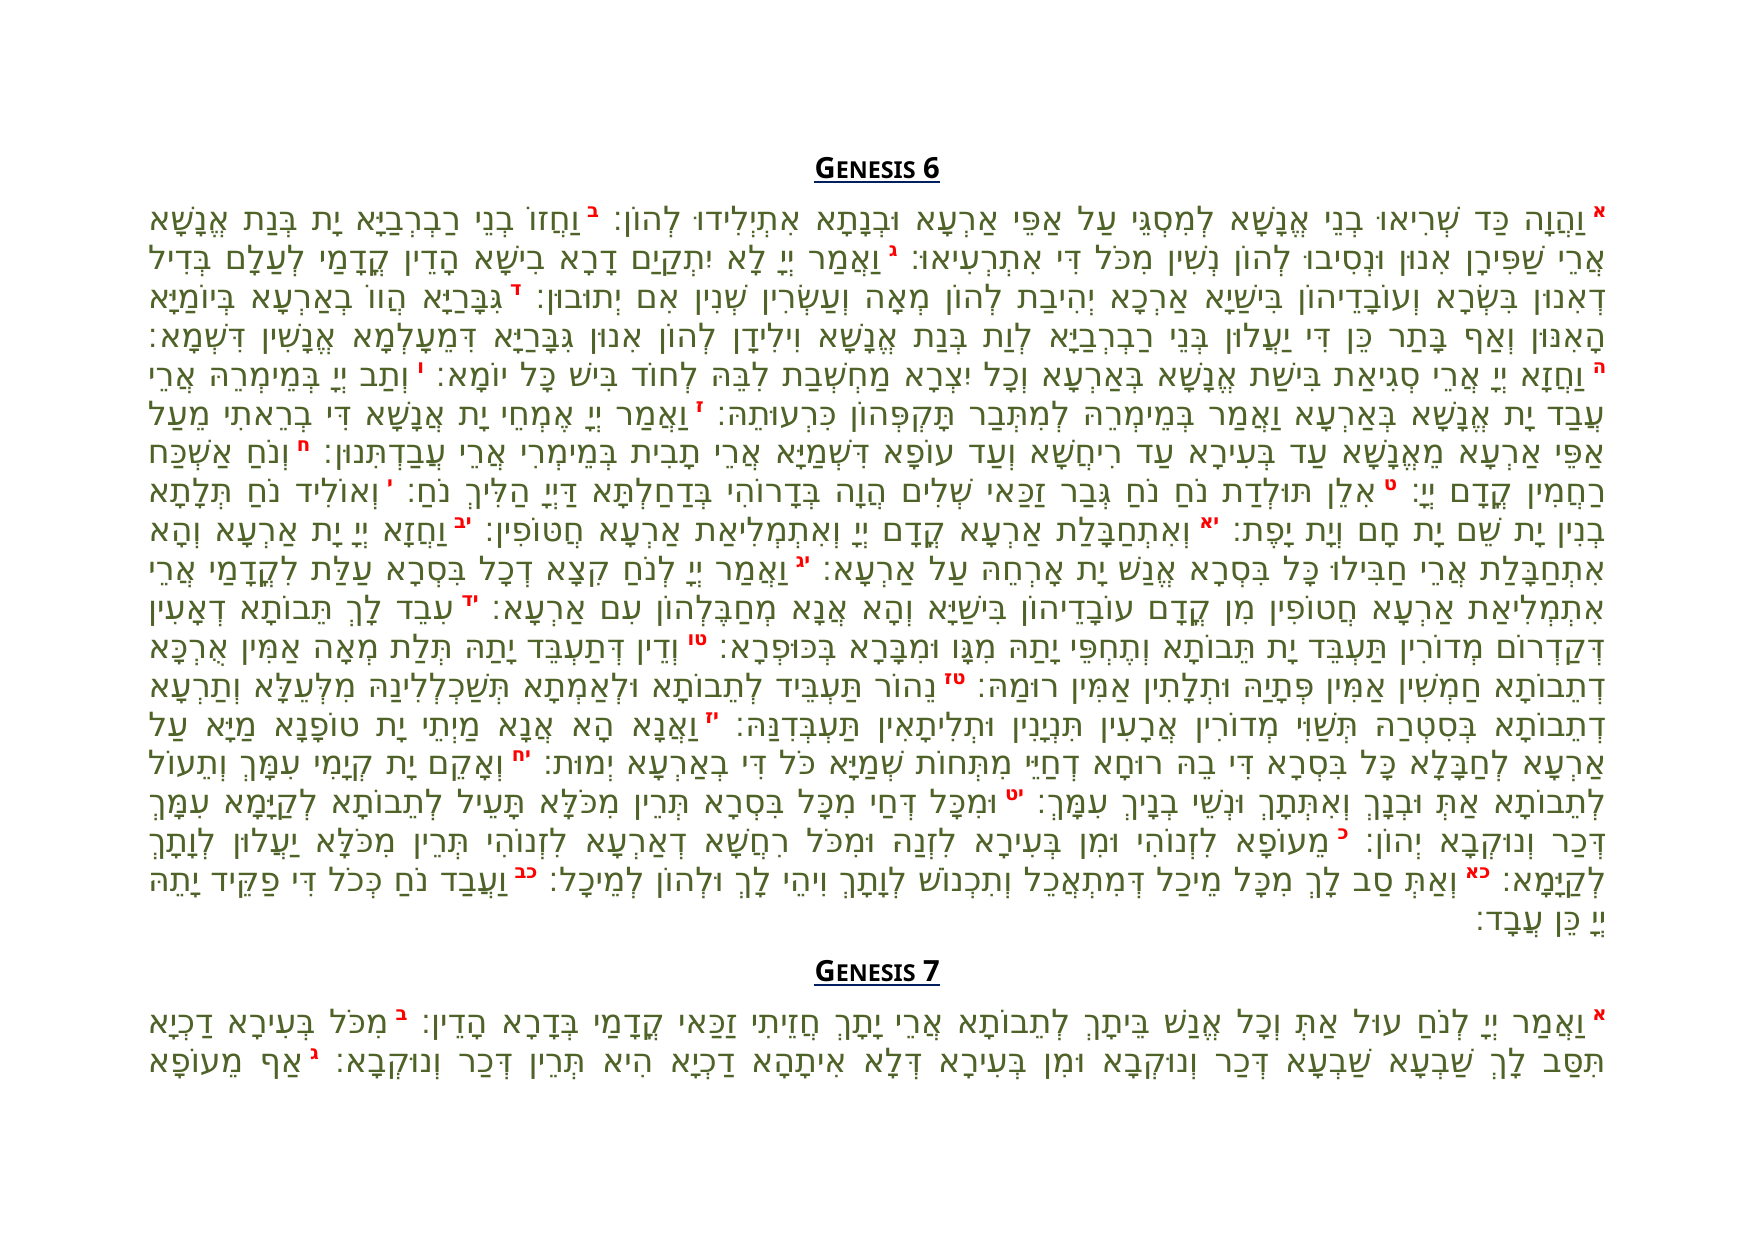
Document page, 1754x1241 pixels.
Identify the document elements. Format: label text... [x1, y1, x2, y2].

text Genesis 7 [148, 951, 1606, 990]
text Genesis 6 [148, 148, 1606, 187]
text א וַהֲוָה כַּד שְׁרִיאוּ בְנֵי אֱנָשָׁא לְמִסְגֵּי עַל אַפֵּי אַרְעָא וּבְנָתָא אִתְיְלִידוּ לְהוֹן׃ ב וַחֲזוֹ בְנֵי רַבְרְבַיָּא יָת בְּנַת אֱנָשָׁא אֲרֵי שַׁפִּירָן אִנוּן וּנְסִיבוּ לְהוֹן נְשִׁין מִכֹּל דִּי אִתְרְעִיאוּ׃ ג וַאֲמַר יְיָ לָא יִתְקַיַם דָרָא בִישָׁא הָדֵין קֳדָמַי לְעַלָם בְּדִיל דְאִנוּן בִּשְׂרָא וְעוֹבָדֵיהוֹן בִּישַׁיָא אַרְכָא יְהִיבַת לְהוֹן מְאָה וְעַשְׂרִין שְׁנִין אִם יְתוּבוּן׃ ד גִּבָּרַיָּא הֲווֹ בְאַרְעָא בְּיוֹמַיָּא הָאִנּוּן וְאַף בָּתַר כֵּן דִּי יַעֲלוּן בְּנֵי רַבְרְבַיָּא לְוַת בְּנַת אֱנָשָׁא וִילִידָן לְהוֹן אִנוּן גִּבָּרַיָּא דִּמֵעָלְמָא אֱנָשִׁין דִּשְׁמָא׃ ה וַחֲזָא יְיָ אֲרֵי סְגִיאַת בִּישַׁת אֱנָשָׁא בְּאַרְעָא וְכָל יִצְרָא מַחְשְׁבַת לִבֵּהּ לְחוֹד בִּישׁ כָּל יוֹמָא׃ ו וְתַב יְיָ בְּמֵימְרֵהּ אֲרֵי עֲבַד יָת אֱנָשָׁא בְּאַרְעָא וַאֲמַר בְּמֵימְרֵהּ לְמִתְּבַר תָּקְפְּהוֹן כִּרְעוּתֵהּ׃ ז וַאֲמַר יְיָ אֶמְחֵי יָת אֲנָשָׁא דִּי בְרֵאתִי מֵעַל אַפֵּי אַרְעָא מֵאֱנָשָׁא עַד בְּעִירָא עַד רִיחֲשָׁא וְעַד עוֹפָא דִּשְׁמַיָּא אֲרֵי תָבִית בְּמֵימְרִי אֲרֵי עֲבַדְתִּנוּן׃ ח וְנֹחַ אַשְׁכַּח רַחֲמִין קֳדָם יְיָ׃ ט אִלֵן תּוּלְדַת נֹחַ נֹחַ גְּבַר זַכַּאי שְׁלִים הֲוָה בְּדָרוֹהִי בְּדַחַלְתָּא דַּיְיָ הַלִּיךְ נֹחַ׃ י וְאוֹלִיד נֹחַ תְּלָתָא בְנִין יָת שֵׁם יָת חָם וְיָת יָפֶת׃ יא וְאִתְחַבָּלַת אַרְעָא קֳדָם יְיָ וְאִתְמְלִיאַת אַרְעָא חֲטּוֹפִין׃ יב וַחֲזָא יְיָ יָת אַרְעָא וְהָא אִתְחַבָּלַת אֲרֵי חַבִּילוּ כָּל בִּסְרָא אֱנַשׁ יָת אָרְחֵהּ עַל אַרְעָא׃ יג וַאֲמַר יְיָ לְנֹחַ קִצָא דְכָל בִּסְרָא עַלַּת לִקֳדָמַי אֲרֵי אִתְמְלִיאַת אַרְעָא חֲטוֹפִין מִן קֳדָם עוֹבָדֵיהוֹן בִּישַׁיָּא וְהָא אֲנָא מְחַבֶּלְהוֹן עִם אַרְעָא׃ יד עִבֵד לָךְ תֵּבוֹתָא דְאָעִין דְּקַדְרוֹם מְדוֹרִין תַּעְבֵּד יָת תֵּבוֹתָא וְתֶחְפֵּי יָתַהּ מִגָּו וּמִבָּרָא בְּכּוּפְרָא׃ טו וְדֵין דְּתַעְבֵּד יָתַהּ תְּלַת מְאָה אַמִּין אֻרְכָּא דְתֵבוֹתָא חַמְשִׁין אַמִּין פְּתָיַהּ וּתְלָתִין אַמִּין רוּמַהּ׃ טז נֵהוֹר תַּעְבֵּיד לְתֵבוֹתָא וּלְאַמְתָא תְּשַׁכְלְלִינַהּ מִלְּעֵלָּא וְתַרְעָא דְתֵבוֹתָא בְּסִטְרַהּ תְּשַׁוִּי מְדוֹרִין אֲרָעִין תִּנְיָנִין וּתְלִיתָאִין תַּעְבְּדִנַּהּ׃ יז וַאֲנָא הָא אֲנָא מַיְתֵי יָת טוֹפָנָא מַיָּא עַל אַרְעָא לְחַבָּלָא כָּל בִּסְרָא דִּי בֵהּ רוּחָא דְחַיֵּי מִתְּחוֹת שְׁמַיָּא כֹּל דִּי בְאַרְעָא יְמוּת׃ יח וְאָקֵם יָת קְיָמִי עִמָּךְ וְתֵעוֹל לְתֵבוֹתָא אַתְּ וּבְנָךְ וְאִתְּתָךְ וּנְשֵׁי בְנָיךְ עִמָּךְ׃ יט וּמִכָּל דְּחַי מִכָּל בִּסְרָא תְּרֵין מִכֹּלָּא תָּעֵיל לְתֵבוֹתָא לְקַיָּמָא עִמָּךְ דְּכַר וְנוּקְבָא יְהוֹן׃ כ מֵעוֹפָא לִזְנוֹהִי וּמִן בְּעִירָא לִזְנַהּ וּמִכֹּל רִחֲשָׁא דְאַרְעָא לִזְנוֹהִי תְּרֵין מִכֹּלָּא יַעֲלוּן לְוָתָךְ לְקַיָּמָא׃ כא וְאַתְּ סַב לָךְ מִכָּל מֵיכַל דְּמִתְאֲכֵל וְתִכְנוֹשׁ לְוָתָךְ וִיהֵי לָךְ וּלְהוֹן לְמֵיכָל׃ כב וַעֲבַד נֹחַ כְּכֹל דִּי פַקֵּיד יָתֵהּ יְיָ כֵּן עֲבָד׃ [148, 200, 1606, 938]
text א וַאֲמַר יְיָ לְנֹחַ עוּל אַתְּ וְכָל אֱנַשׁ בֵּיתָךְ לְתֵבוֹתָא אֲרֵי יָתָךְ חֲזֵיתִי זַכַּאי קֳדָמַי בְּדָרָא הָדֵין׃ ב מִכֹּל בְּעִירָא דַכְיָא תִּסַּב לָךְ שַׁבְעָא שַׁבְעָא דְּכַר וְנוּקְבָא וּמִן בְּעִירָא דְּלָא אִיתָהָא דַכְיָא הִיא תְּרֵין דְּכַר וְנוּקְבָא׃ ג אַף מֵעוֹפָא [148, 1003, 1606, 1081]
